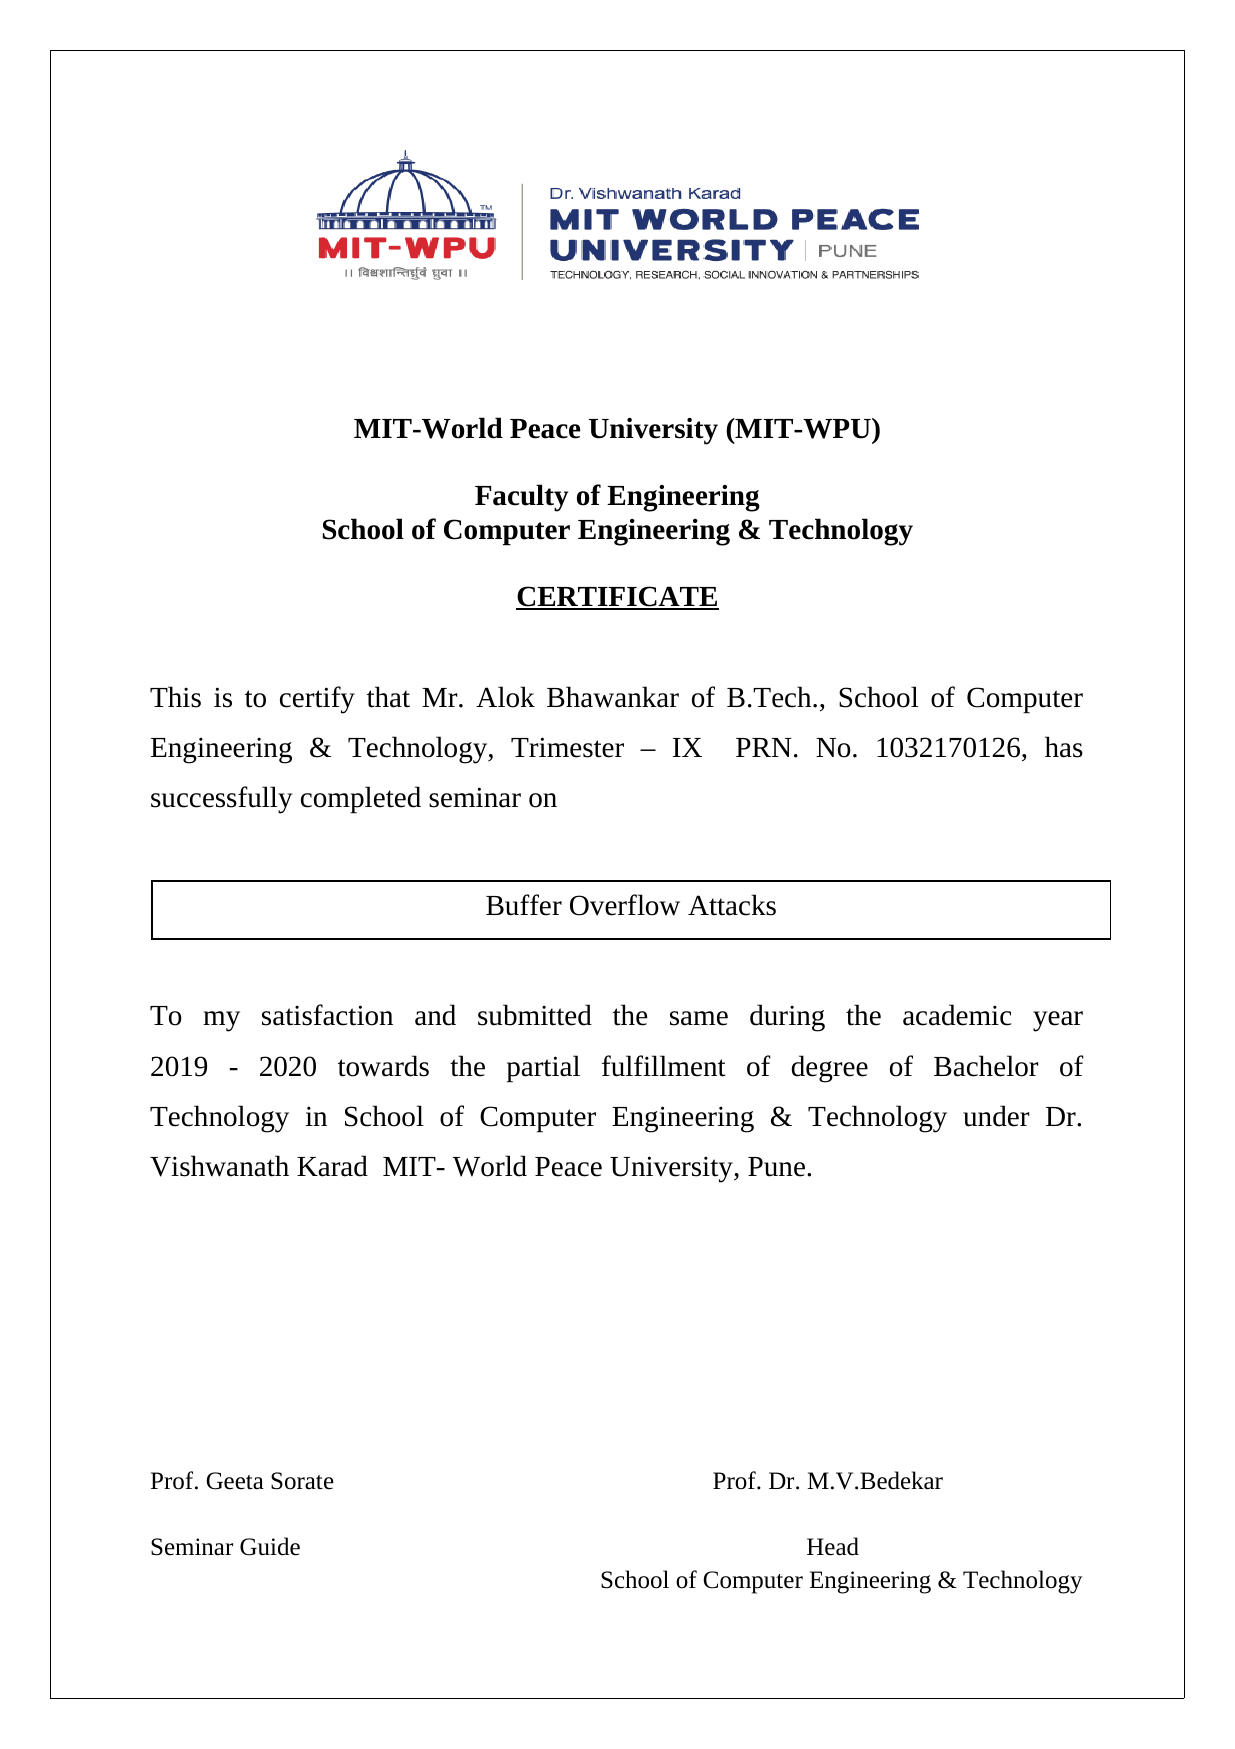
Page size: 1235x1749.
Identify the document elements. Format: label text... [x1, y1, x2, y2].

picture [315, 150, 919, 280]
text School of Computer Engineering & Technology [150, 1566, 1084, 1594]
text Faculty of Engineering [150, 478, 1084, 512]
text Prof. Geeta Sorate Prof. Dr. M.V.Bedekar [150, 1466, 1084, 1495]
text School of Computer Engineering & Technology [150, 512, 1084, 546]
text Seminar Guide Head [150, 1532, 1084, 1561]
text This is to certify that Mr. Alok Bhawankar of B.Tech., School of Computer Engineering & Technology, Trimester – IX PRN. No. 1032170126, has successfully completed seminar on [150, 680, 1084, 814]
text To my satisfaction and submitted the same during the academic year 2019 - 2020 towards the partial fulfillment of degree of Bachelor of Technology in School of Computer Engineering & Technology under Dr. Vishwanath Karad MIT- World Peace University, Pune. [150, 998, 1084, 1183]
text MIT-World Peace University (MIT-WPU) [150, 411, 1084, 445]
subtitle CERTIFICATE [150, 579, 1084, 613]
